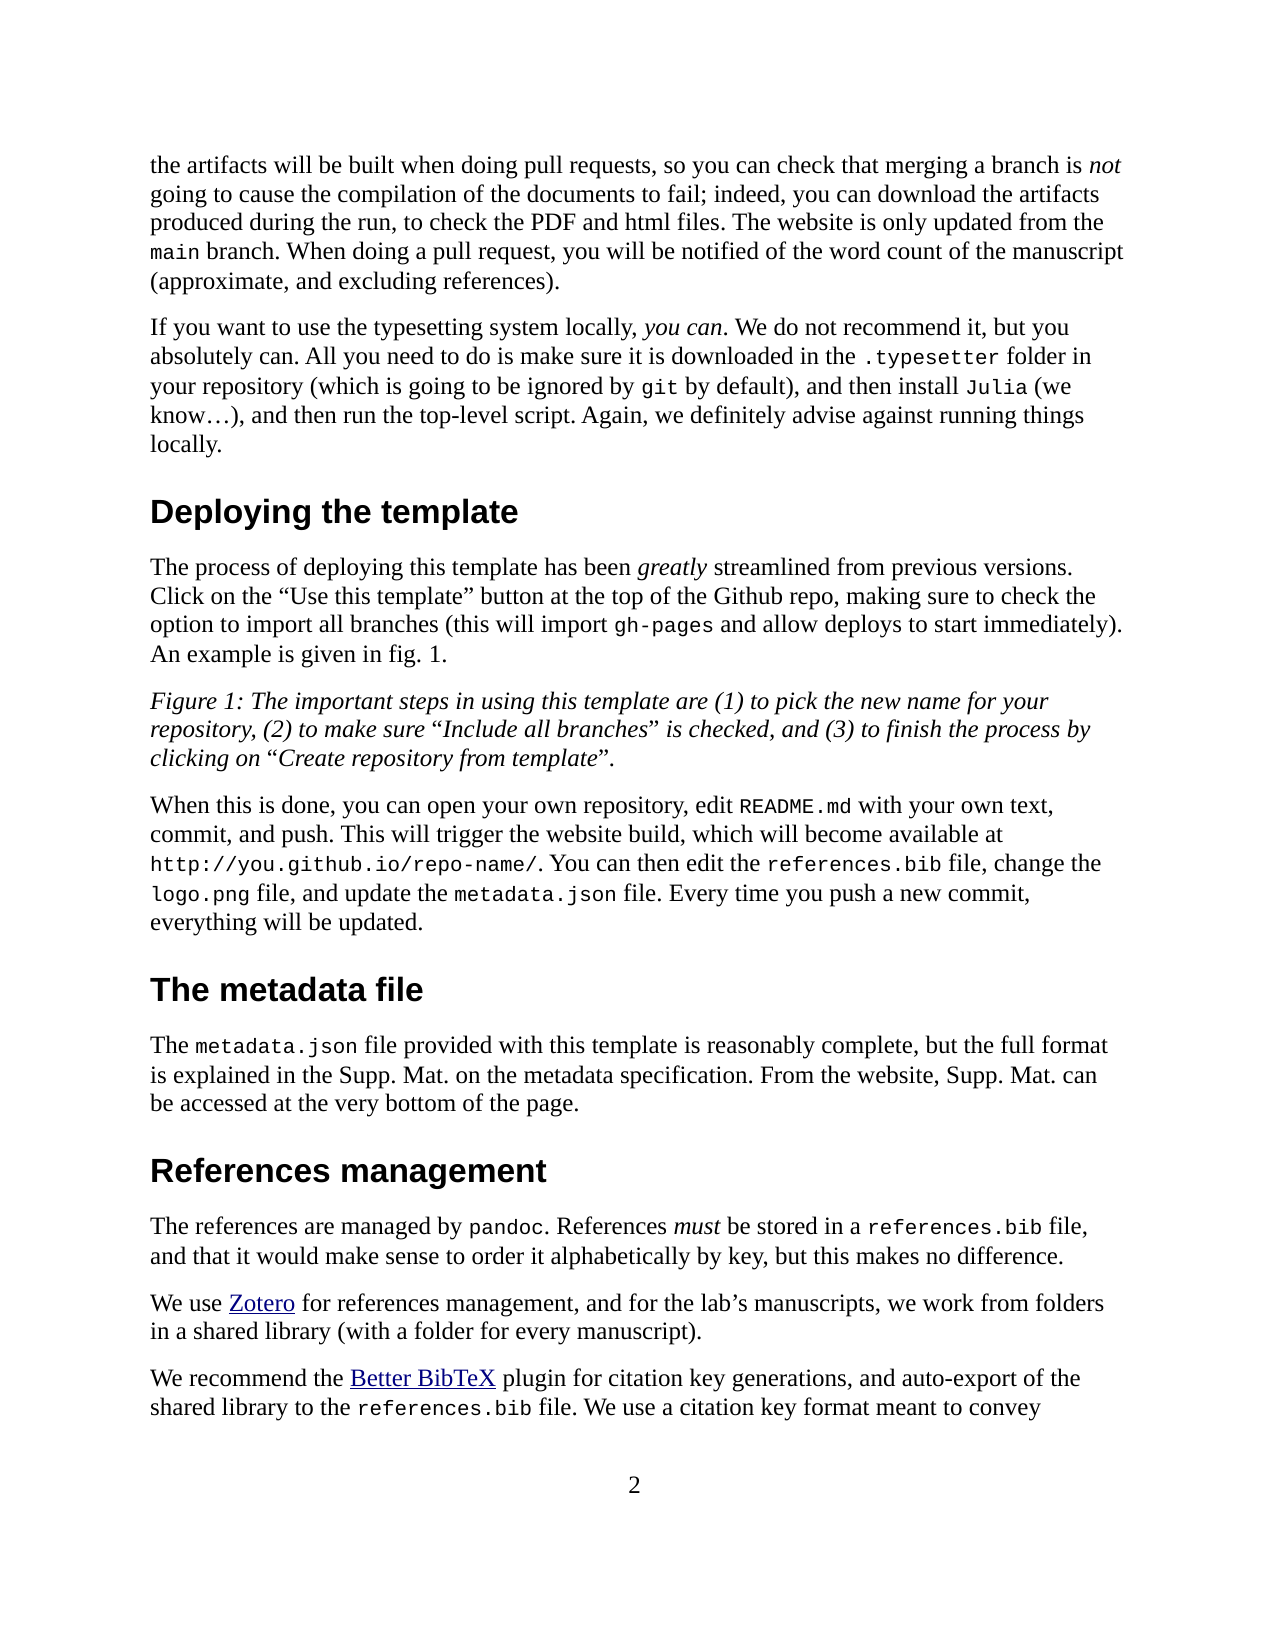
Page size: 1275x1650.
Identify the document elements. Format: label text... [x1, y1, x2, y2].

text If you want to use the typesetting system locally, you can. We do not recommend it, but you absolutely can. All you need to do is make sure it is downloaded in the .typesetter folder in your repository (which is going to be ignored by git by default), and then install Julia (we know…), and then run the top-level script. Again, we definitely advise against running things locally. [150, 312, 1125, 458]
text The process of deploying this template has been greatly streamlined from previous versions. Click on the “Use this template” button at the top of the Github repo, making sure to check the option to import all branches (this will import gh-pages and allow deploys to start immediately). An example is given in fig. 1. [150, 552, 1125, 668]
text We use Zotero for references management, and for the lab’s manuscripts, we work from folders in a shared library (with a folder for every manuscript). [150, 1288, 1125, 1345]
text When this is done, you can open your own repository, edit README.md with your own text, commit, and push. This will trigger the website build, which will become available at http://you.github.io/repo-name/. You can then edit the references.bib file, change the logo.png file, and update the metadata.json file. Every time you push a new commit, everything will be updated. [150, 790, 1125, 936]
subtitle References management [150, 1151, 1125, 1190]
subtitle Deploying the template [150, 492, 1125, 531]
text Figure 1: The important steps in using this template are (1) to pick the new name for your repository, (2) to make sure “Include all branches” is checked, and (3) to finish the process by clicking on “Create repository from template”. [150, 686, 1125, 772]
text The metadata.json file provided with this template is reasonably complete, but the full format is explained in the Supp. Mat. on the metadata specification. From the website, Supp. Mat. can be accessed at the very bottom of the page. [150, 1030, 1125, 1117]
subtitle The metadata file [150, 970, 1125, 1009]
text the artifacts will be built when doing pull requests, so you can check that merging a branch is not going to cause the compilation of the documents to fail; indeed, you can download the artifacts produced during the run, to check the PDF and html files. The website is only updated from the main branch. When doing a pull request, you will be notified of the word count of the manuscript (approximate, and excluding references). [150, 150, 1125, 294]
text The references are managed by pandoc. References must be stored in a references.bib file, and that it would make sense to order it alphabetically by key, but this makes no difference. [150, 1211, 1125, 1270]
text We recommend the Better BibTeX plugin for citation key generations, and auto-export of the shared library to the references.bib file. We use a citation key format meant to convey [150, 1363, 1125, 1421]
